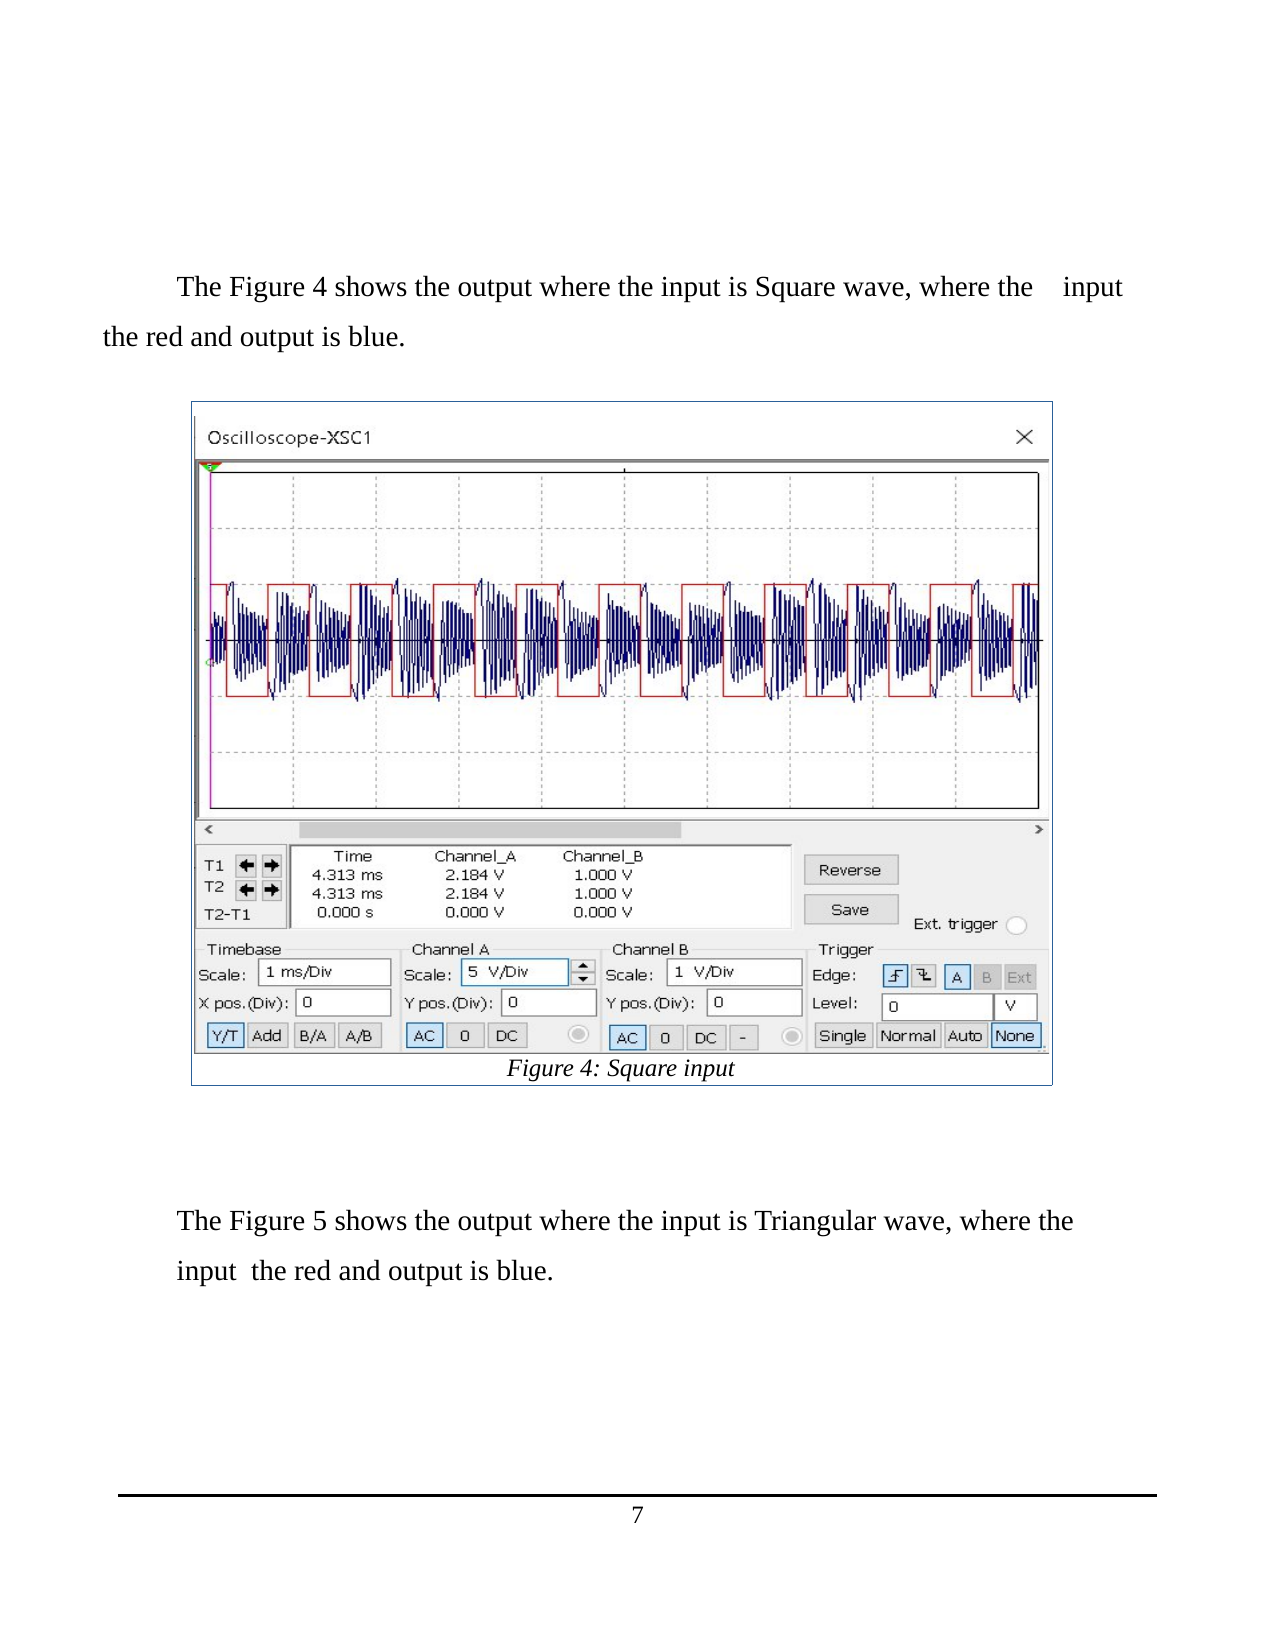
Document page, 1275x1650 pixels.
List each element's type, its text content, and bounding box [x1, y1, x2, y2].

text Figure 4: Square input [194, 1054, 1049, 1082]
picture [194, 416, 1050, 1054]
text The Figure 4 shows the output where the input is Square wave, where the input the red and output is blue. [103, 269, 1157, 353]
text The Figure 5 shows the output where the input is Triangular wave, where the input the red and output is blue. [103, 1203, 1157, 1287]
